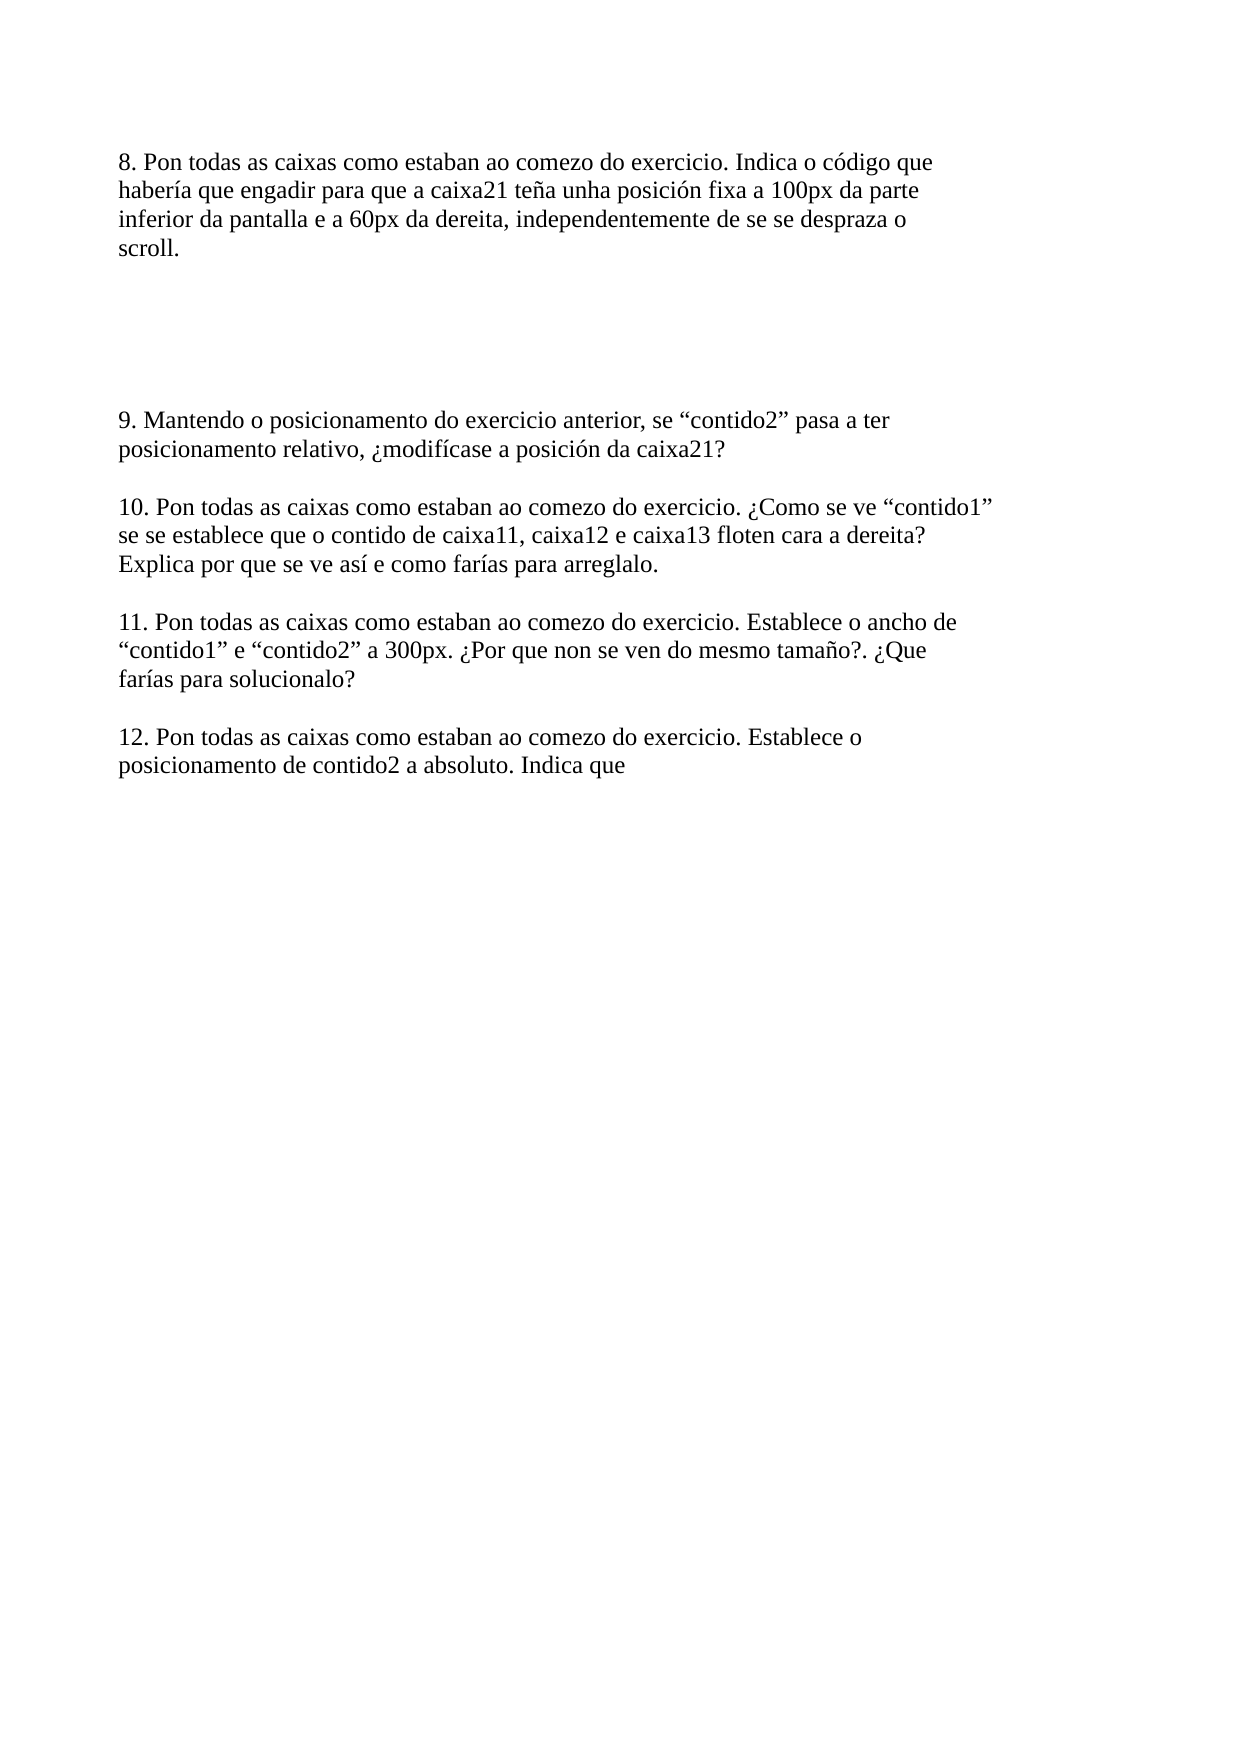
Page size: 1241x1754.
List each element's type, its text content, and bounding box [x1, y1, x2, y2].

text “contido1” e “contido2” a 300px. ¿Por que non se ven do mesmo tamaño?. ¿Que [118, 636, 1122, 664]
text 11. Pon todas as caixas como estaban ao comezo do exercicio. Establece o ancho de [118, 607, 1122, 636]
text 10. Pon todas as caixas como estaban ao comezo do exercicio. ¿Como se ve “contido1” [118, 492, 1122, 521]
text se se establece que o contido de caixa11, caixa12 e caixa13 floten cara a dereita? [118, 521, 1122, 549]
text habería que engadir para que a caixa21 teña unha posición fixa a 100px da parte [118, 176, 1122, 204]
text 9. Mantendo o posicionamento do exercicio anterior, se “contido2” pasa a ter [118, 406, 1122, 434]
text farías para solucionalo? [118, 664, 1122, 693]
text inferior da pantalla e a 60px da dereita, independentemente de se se despraza o [118, 204, 1122, 233]
text posicionamento de contido2 a absoluto. Indica que [118, 751, 1122, 779]
text 8. Pon todas as caixas como estaban ao comezo do exercicio. Indica o código que [118, 147, 1122, 176]
text posicionamento relativo, ¿modifícase a posición da caixa21? [118, 434, 1122, 463]
text scroll. [118, 233, 1122, 262]
text Explica por que se ve así e como farías para arreglalo. [118, 549, 1122, 578]
text 12. Pon todas as caixas como estaban ao comezo do exercicio. Establece o [118, 722, 1122, 751]
